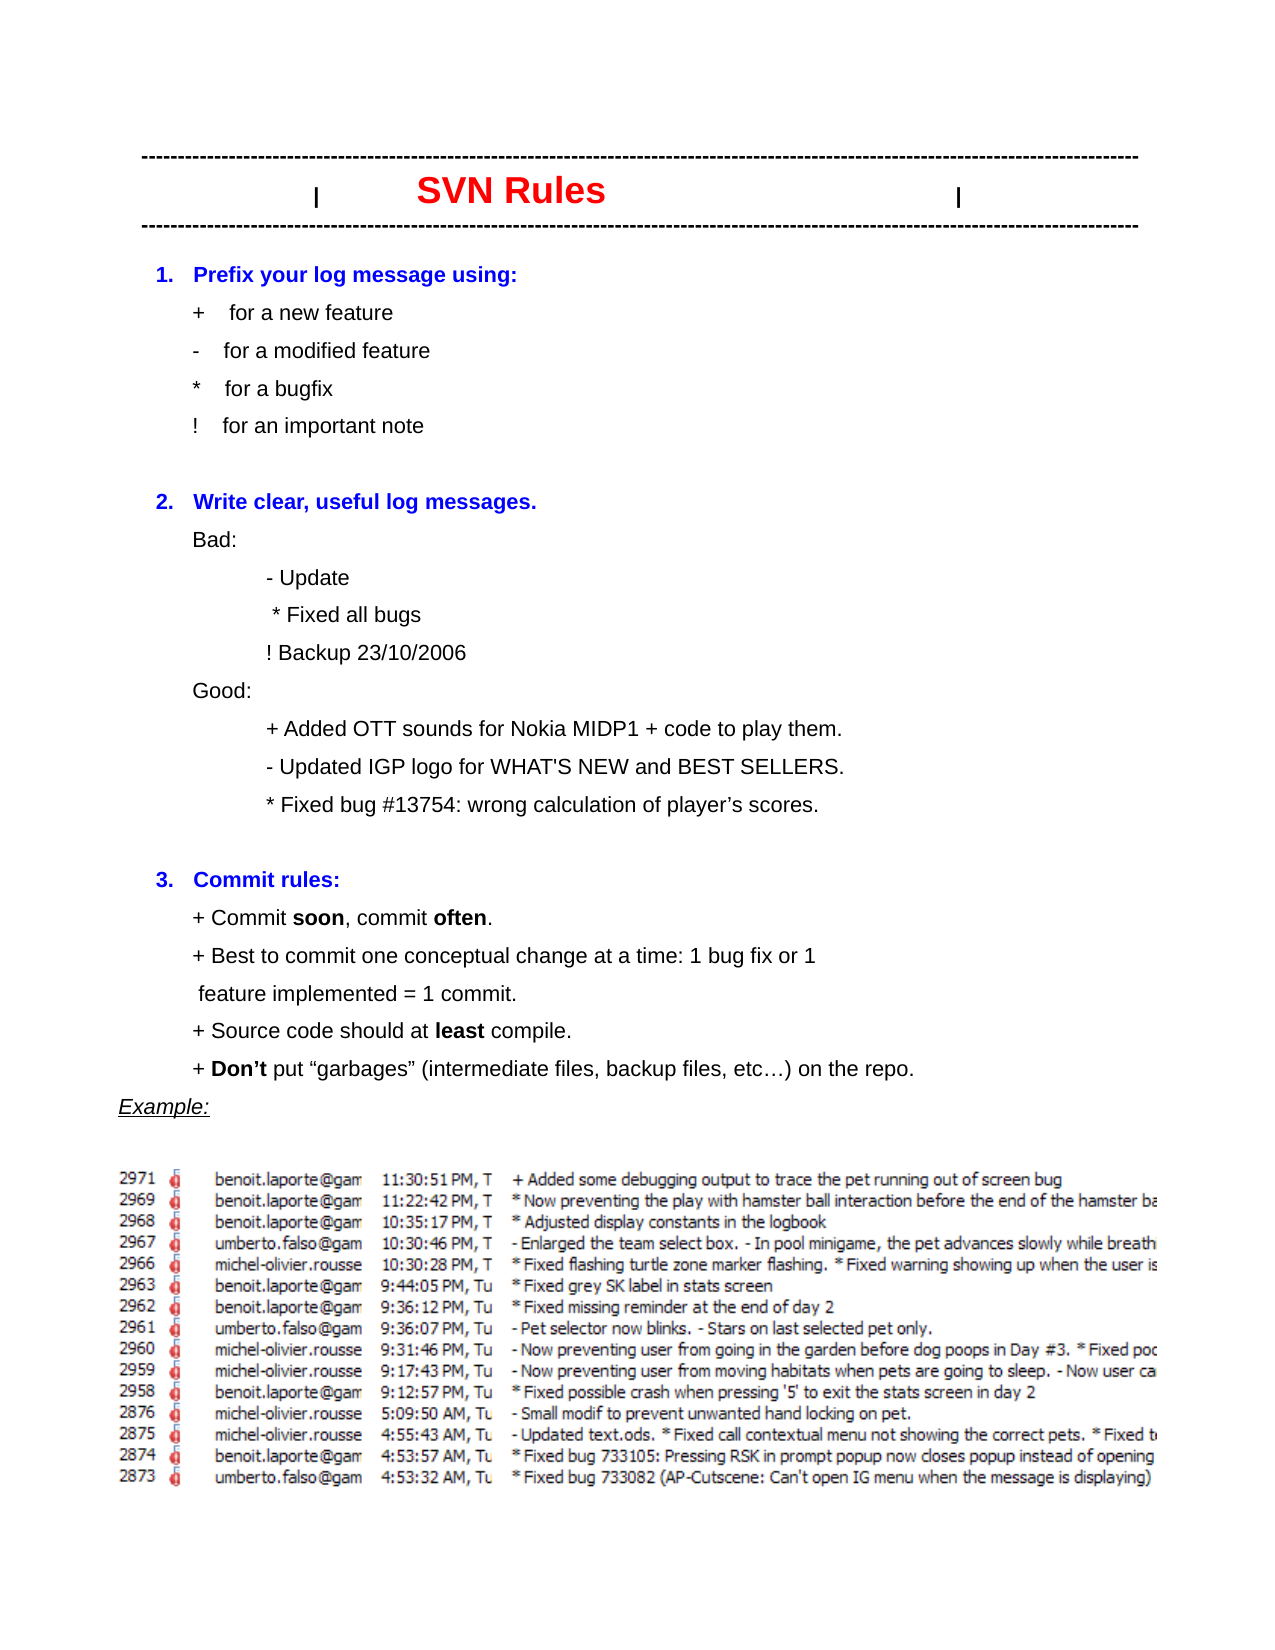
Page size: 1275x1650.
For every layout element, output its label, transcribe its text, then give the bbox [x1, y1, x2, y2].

text ! for an important note [118, 413, 1157, 438]
list Commit rules: [156, 867, 1157, 892]
text feature implemented = 1 commit. [118, 981, 1157, 1006]
text + Commit soon, commit often. [118, 905, 1157, 930]
picture [118, 1169, 1157, 1488]
text Good: [118, 678, 1157, 703]
text + Source code should at least compile. [118, 1018, 1157, 1043]
text - Updated IGP logo for WHAT'S NEW and BEST SELLERS. [118, 754, 1157, 779]
text - Update [118, 564, 1157, 590]
text ! Backup 23/10/2006 [118, 640, 1157, 665]
text + for a new feature [118, 300, 1157, 325]
text Example: [118, 1094, 1157, 1119]
text + Added OTT sounds for Nokia MIDP1 + code to play them. [118, 716, 1157, 741]
text Bad: [118, 527, 1157, 552]
list Prefix your log message using: [156, 262, 1157, 287]
text * Fixed bug #13754: wrong calculation of player’s scores. [118, 791, 1157, 817]
text * Fixed all bugs [118, 602, 1157, 628]
text ----------------------------------------------------------------------------------------------------------------------------------------- [118, 143, 1157, 168]
text + Don’t put “garbages” (intermediate files, backup files, etc…) on the repo. [118, 1056, 1157, 1081]
text - for a modified feature [118, 338, 1157, 363]
text | SVN Rules | [118, 168, 1157, 212]
list Write clear, useful log messages. [156, 489, 1157, 514]
text ----------------------------------------------------------------------------------------------------------------------------------------- [118, 212, 1157, 237]
text * for a bugfix [118, 376, 1157, 401]
text + Best to commit one conceptual change at a time: 1 bug fix or 1 [118, 943, 1157, 968]
